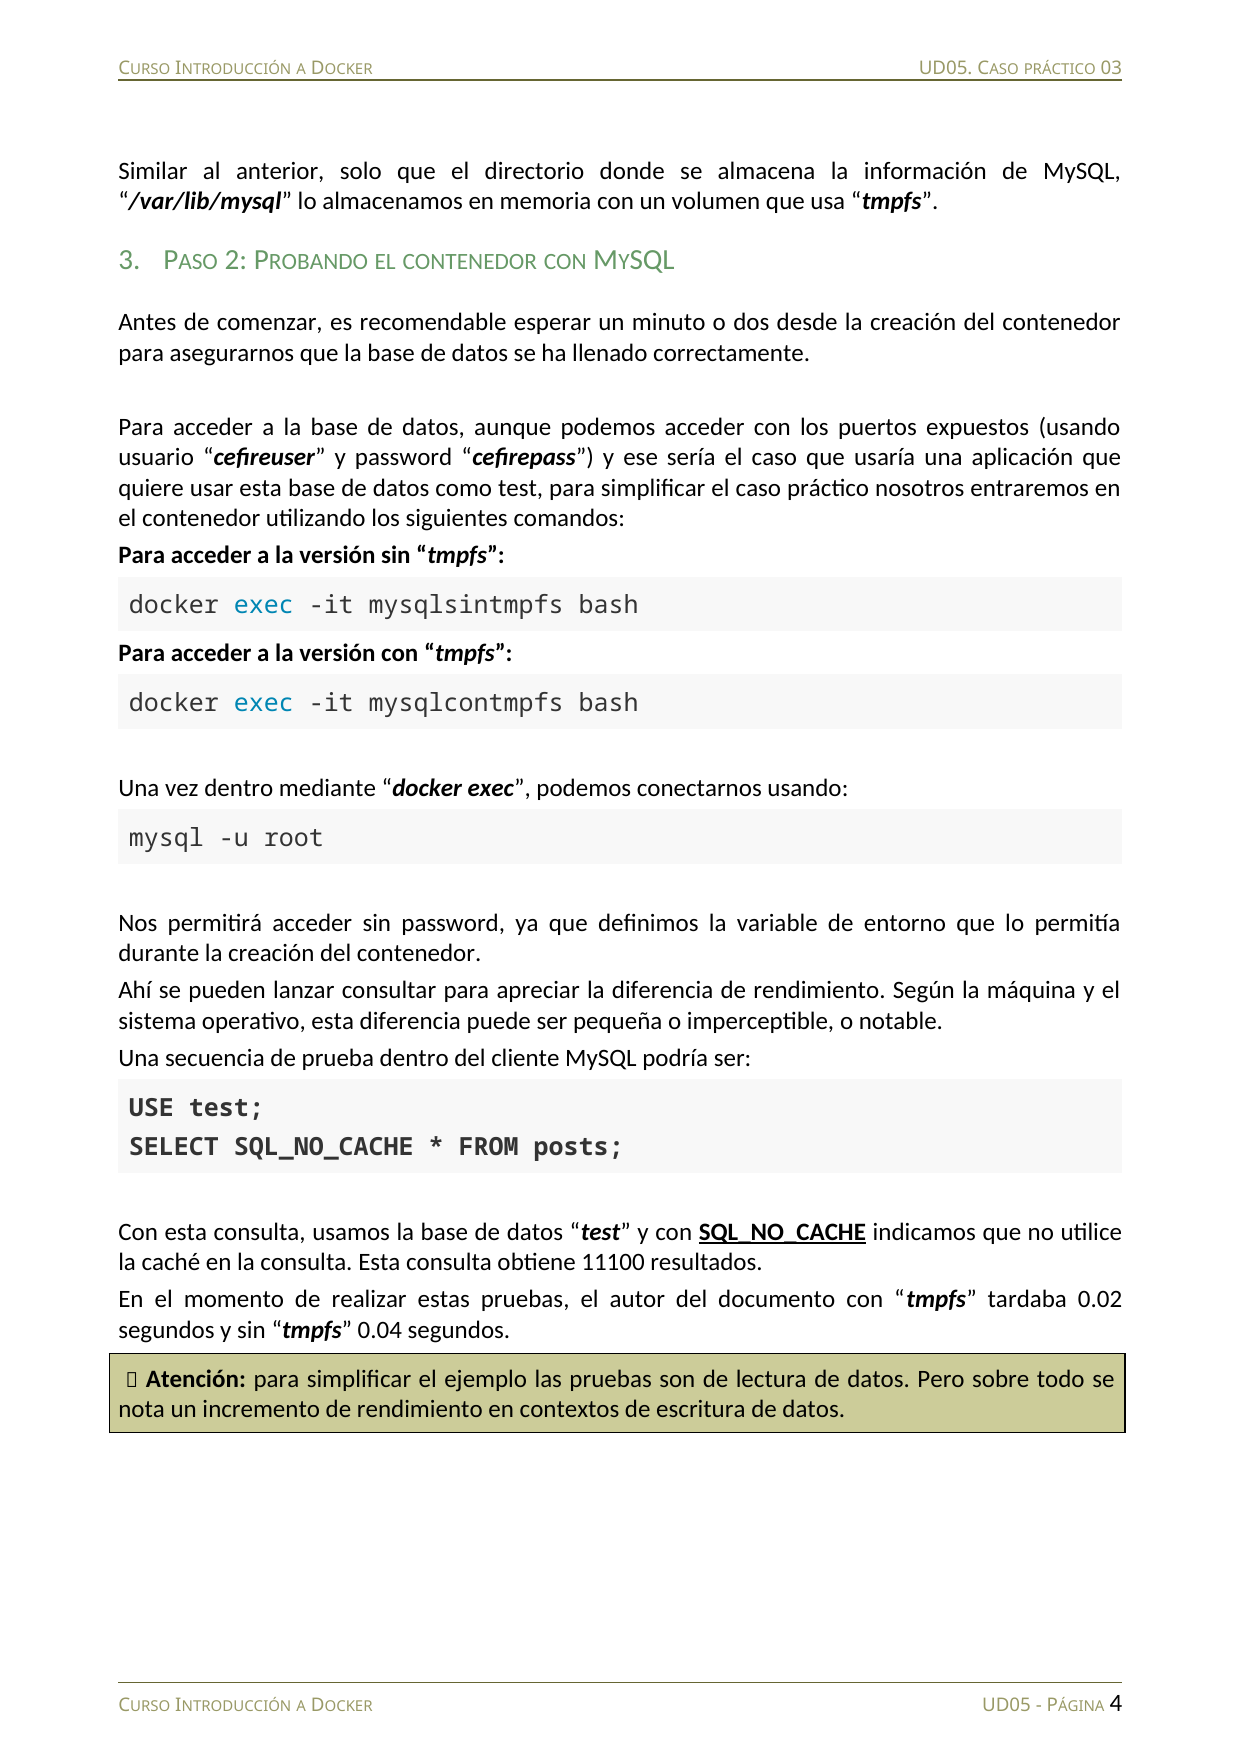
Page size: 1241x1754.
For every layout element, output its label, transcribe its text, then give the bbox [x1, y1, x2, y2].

table_header docker exec -it mysqlsintmpfs bash [118, 577, 1122, 631]
text Para acceder a la base de datos, aunque podemos acceder con los puertos expuestos (usando usuario “cefireuser” y password “cefirepass”) y ese sería el caso que usaría una aplicación que quiere usar esta base de datos como test, para simplificar el caso práctico nosotros entraremos en el contenedor utilizando los siguientes comandos: [118, 411, 1122, 533]
table_header docker exec -it mysqlcontmpfs bash [118, 674, 1122, 729]
text Antes de comenzar, es recomendable esperar un minuto o dos desde la creación del contenedor para asegurarnos que la base de datos se ha llenado correctamente. [118, 307, 1122, 368]
subtitle Paso 2: Probando el contenedor con MySQL [118, 241, 1122, 276]
text Para acceder a la versión con “tmpfs”: [118, 637, 1122, 668]
text Una secuencia de prueba dentro del cliente MySQL podría ser: [118, 1042, 1122, 1072]
text Una vez dentro mediante “docker exec”, podemos conectarnos usando: [118, 772, 1122, 803]
table_header mysql -u root [118, 809, 1122, 864]
text Ahí se pueden lanzar consultar para apreciar la diferencia de rendimiento. Según la máquina y el sistema operativo, esta diferencia puede ser pequeña o imperceptible, o notable. [118, 974, 1122, 1036]
table_header USE test; SELECT SQL_NO_CACHE * FROM posts; [118, 1079, 1122, 1173]
text Para acceder a la versión sin “tmpfs”: [118, 539, 1122, 570]
text En el momento de realizar estas pruebas, el autor del documento con “tmpfs” tardaba 0.02 segundos y sin “tmpfs” 0.04 segundos. [118, 1283, 1122, 1344]
text Nos permitirá acceder sin password, ya que definimos la variable de entorno que lo permitía durante la creación del contenedor. [118, 907, 1122, 968]
text ❕ Atención: para simplificar el ejemplo las pruebas son de lectura de datos. Pero sobre todo se nota un incremento de rendimiento en contextos de escritura de datos. [110, 1354, 1124, 1432]
text Similar al anterior, solo que el directorio donde se almacena la información de MySQL, “/var/lib/mysql” lo almacenamos en memoria con un volumen que usa “tmpfs”. [118, 155, 1122, 216]
text Con esta consulta, usamos la base de datos “test” y con SQL_NO_CACHE indicamos que no utilice la caché en la consulta. Esta consulta obtiene 11100 resultados. [118, 1216, 1122, 1277]
